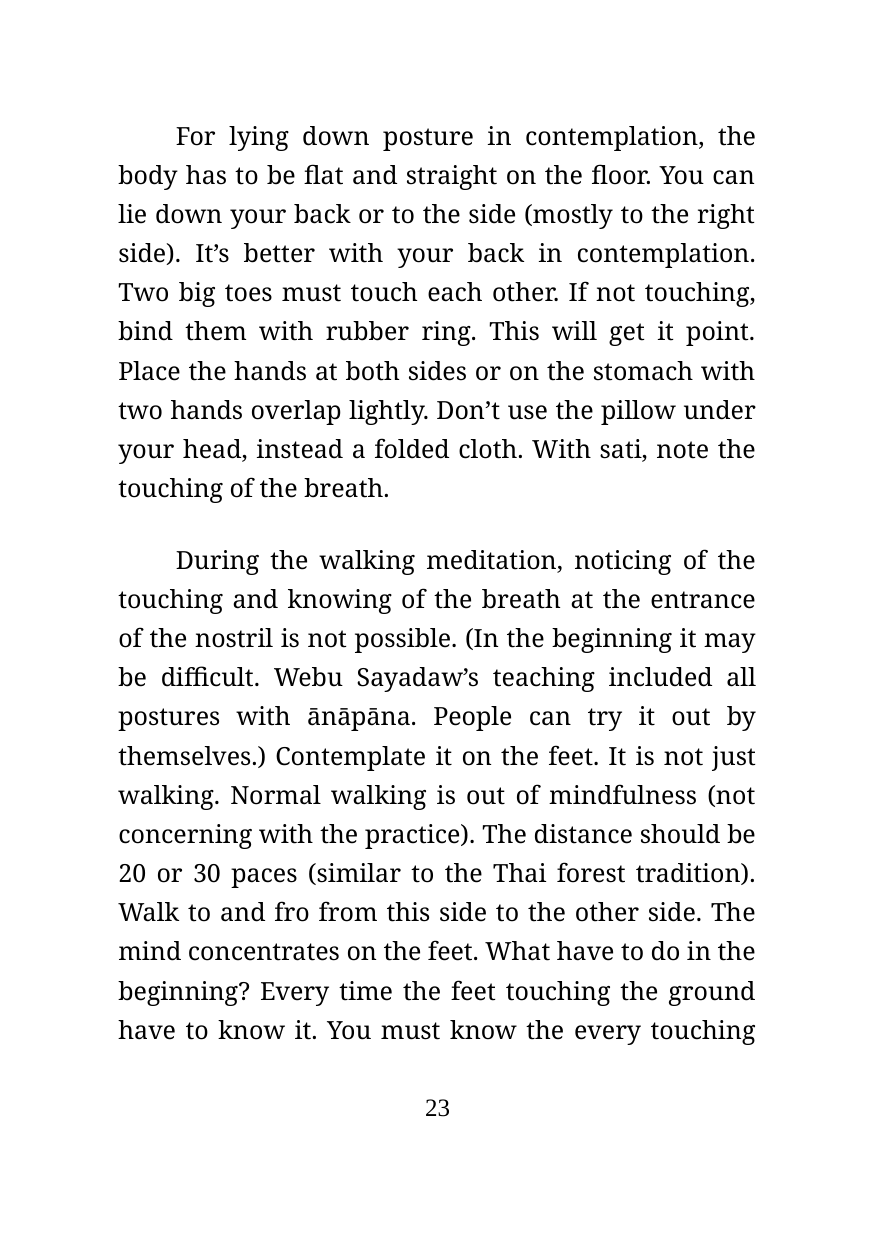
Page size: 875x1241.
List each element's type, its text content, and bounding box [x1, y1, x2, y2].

text During the walking meditation, noticing of the touching and knowing of the breath at the entrance of the nostril is not possible. (In the beginning it may be difficult. Webu Sayadaw’s teaching included all postures with ānāpāna. People can try it out by themselves.) Contemplate it on the feet. It is not just walking. Normal walking is out of mindfulness (not concerning with the practice). The distance should be 20 or 30 paces (similar to the Thai forest tradition). Walk to and fro from this side to the other side. The mind concentrates on the feet. What have to do in the beginning? Every time the feet touching the ground have to know it. You must know the every touching [118, 542, 756, 1046]
text For lying down posture in contemplation, the body has to be flat and straight on the floor. You can lie down your back or to the side (mostly to the right side). It’s better with your back in contemplation. Two big toes must touch each other. If not touching, bind them with rubber ring. This will get it point. Place the hands at both sides or on the stomach with two hands overlap lightly. Don’t use the pillow under your head, instead a folded cloth. With sati, note the touching of the breath. [118, 118, 756, 505]
